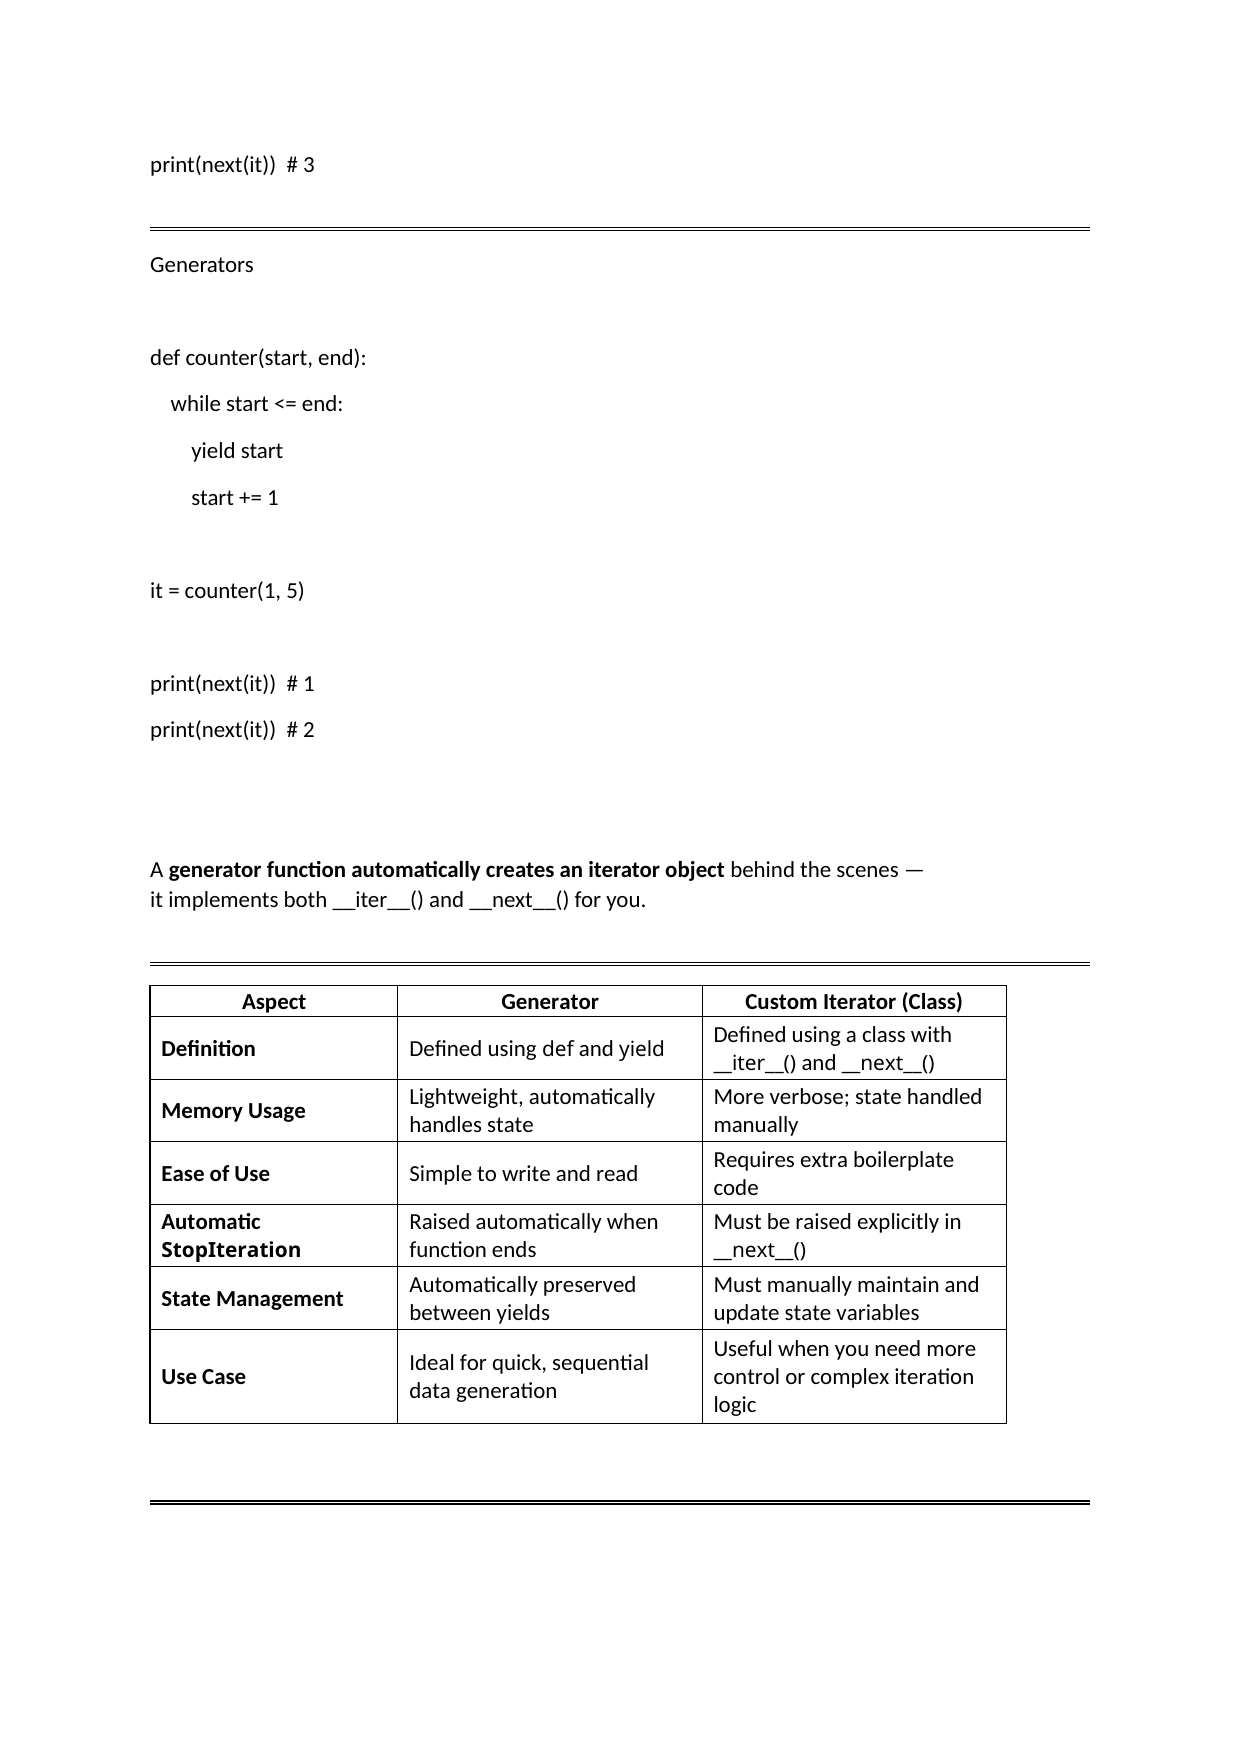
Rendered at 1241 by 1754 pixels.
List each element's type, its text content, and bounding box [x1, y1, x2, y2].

table_cell Useful when you need more control or complex iteration logic [703, 1330, 1006, 1422]
table_cell Automatically preserved between yields [398, 1267, 702, 1329]
table_header Generator [398, 986, 702, 1016]
text yield start [150, 436, 1090, 464]
text print(next(it)) # 3 [150, 150, 1090, 178]
text while start <= end: [150, 389, 1090, 418]
table_cell State Management [151, 1267, 397, 1329]
table_cell Raised automatically when function ends [398, 1205, 702, 1266]
table_cell Must be raised explicitly in __next__() [703, 1205, 1006, 1266]
table_cell Simple to write and read [398, 1142, 702, 1204]
table_cell Ideal for quick, sequential data generation [398, 1330, 702, 1422]
text print(next(it)) # 1 [150, 669, 1090, 697]
text def counter(start, end): [150, 343, 1090, 371]
text A generator function automatically creates an iterator object behind the scenes — it implements both __iter__() and __next__() for you. [150, 855, 1090, 913]
table_header Custom Iterator (Class) [703, 986, 1006, 1016]
table_cell Must manually maintain and update state variables [703, 1267, 1006, 1329]
text start += 1 [150, 483, 1090, 511]
table_cell Ease of Use [151, 1142, 397, 1204]
table_cell Requires extra boilerplate code [703, 1142, 1006, 1204]
text Generators [150, 250, 1090, 278]
table_cell Memory Usage [151, 1080, 397, 1141]
table_cell Defined using def and yield [398, 1017, 702, 1079]
table_cell Definition [151, 1017, 397, 1079]
table_cell Automatic StopIteration [151, 1205, 397, 1266]
table_cell More verbose; state handled manually [703, 1080, 1006, 1141]
table_header Aspect [151, 986, 397, 1016]
text print(next(it)) # 2 [150, 716, 1090, 743]
table_cell Lightweight, automatically handles state [398, 1080, 702, 1141]
table_cell Defined using a class with __iter__() and __next__() [703, 1017, 1006, 1079]
text it = counter(1, 5) [150, 576, 1090, 604]
table_cell Use Case [151, 1330, 397, 1422]
